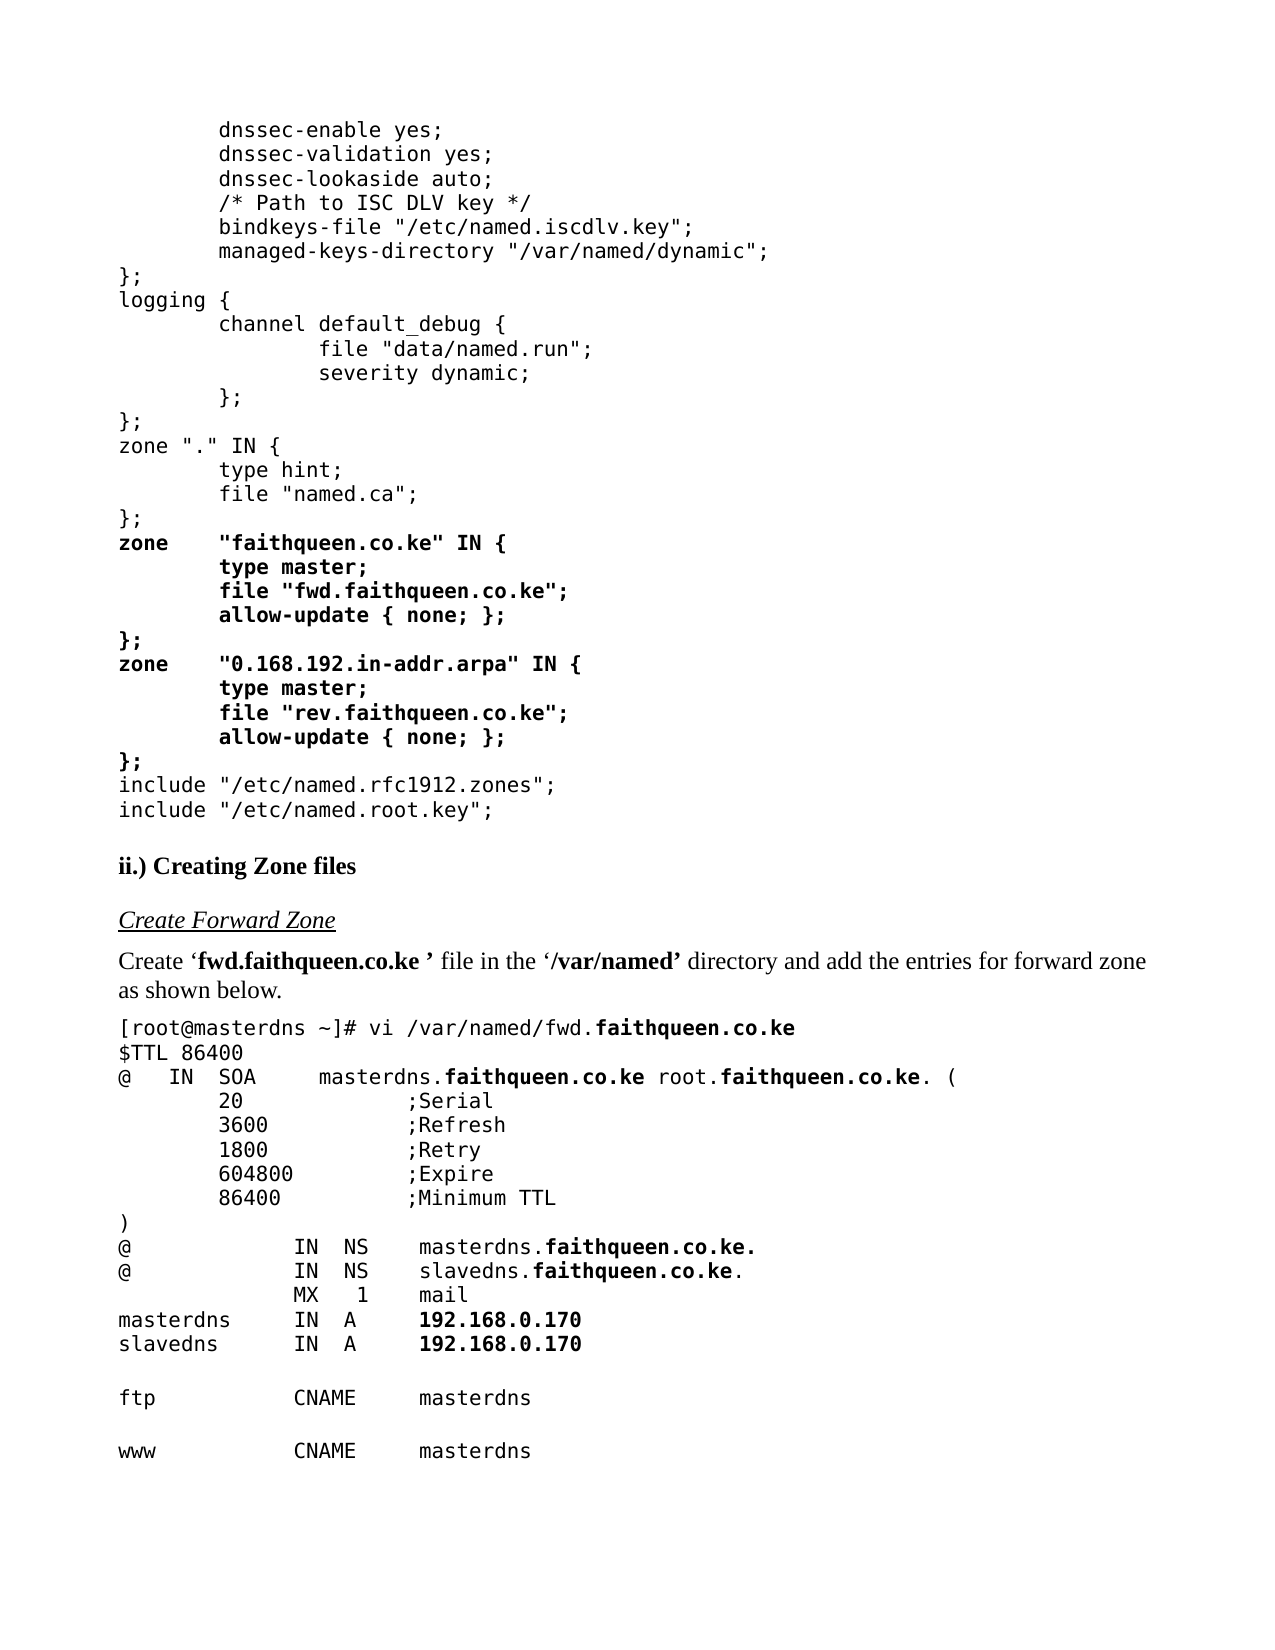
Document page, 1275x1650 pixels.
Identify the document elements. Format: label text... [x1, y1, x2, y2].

text @ IN NS masterdns.faithqueen.co.ke. [118, 1235, 1157, 1259]
text 3600 ;Refresh [118, 1113, 1157, 1138]
text @ IN NS slavedns.faithqueen.co.ke. [118, 1259, 1157, 1283]
text 86400 ;Minimum TTL [118, 1186, 1157, 1211]
text allow-update { none; }; [118, 725, 1157, 749]
text ftp CNAME masterdns [118, 1386, 1157, 1410]
text file "fwd.faithqueen.co.ke"; [118, 579, 1157, 603]
text ii.) Creating Zone files [118, 851, 1157, 880]
text www CNAME masterdns [118, 1439, 1157, 1464]
text include "/etc/named.root.key"; [118, 798, 1157, 822]
text type master; [118, 676, 1157, 701]
text slavedns IN A 192.168.0.170 [118, 1332, 1157, 1356]
text /* Path to ISC DLV key */ [118, 191, 1157, 215]
text file "named.ca"; [118, 482, 1157, 506]
text dnssec-lookaside auto; [118, 167, 1157, 191]
text managed-keys-directory "/var/named/dynamic"; [118, 239, 1157, 264]
text }; [118, 409, 1157, 434]
text }; [118, 628, 1157, 652]
text bindkeys-file "/etc/named.iscdlv.key"; [118, 215, 1157, 239]
text 20 ;Serial [118, 1089, 1157, 1113]
text dnssec-enable yes; [118, 118, 1157, 142]
text zone "faithqueen.co.ke" IN { [118, 531, 1157, 555]
subtitle Create Forward Zone [118, 905, 1157, 934]
text zone "0.168.192.in-addr.arpa" IN { [118, 652, 1157, 676]
text }; [118, 264, 1157, 288]
text ) [118, 1211, 1157, 1235]
text dnssec-validation yes; [118, 142, 1157, 167]
text }; [118, 749, 1157, 773]
text masterdns IN A 192.168.0.170 [118, 1308, 1157, 1332]
text allow-update { none; }; [118, 603, 1157, 628]
text file "rev.faithqueen.co.ke"; [118, 701, 1157, 725]
text logging { [118, 288, 1157, 312]
text MX 1 mail [118, 1283, 1157, 1308]
text type master; [118, 555, 1157, 579]
text }; [118, 385, 1157, 409]
text file "data/named.run"; [118, 337, 1157, 361]
text 1800 ;Retry [118, 1138, 1157, 1162]
text channel default_debug { [118, 312, 1157, 337]
text zone "." IN { [118, 434, 1157, 458]
text 604800 ;Expire [118, 1162, 1157, 1186]
text include "/etc/named.rfc1912.zones"; [118, 773, 1157, 798]
text severity dynamic; [118, 361, 1157, 385]
text @ IN SOA masterdns.faithqueen.co.ke root.faithqueen.co.ke. ( [118, 1065, 1157, 1089]
text [root@masterdns ~]# vi /var/named/fwd.faithqueen.co.ke [118, 1016, 1157, 1041]
text }; [118, 506, 1157, 531]
text $TTL 86400 [118, 1041, 1157, 1065]
text type hint; [118, 458, 1157, 482]
text Create ‘fwd.faithqueen.co.ke ’ file in the ‘/var/named’ directory and add the entries for forward zone as shown below. [118, 946, 1157, 1004]
